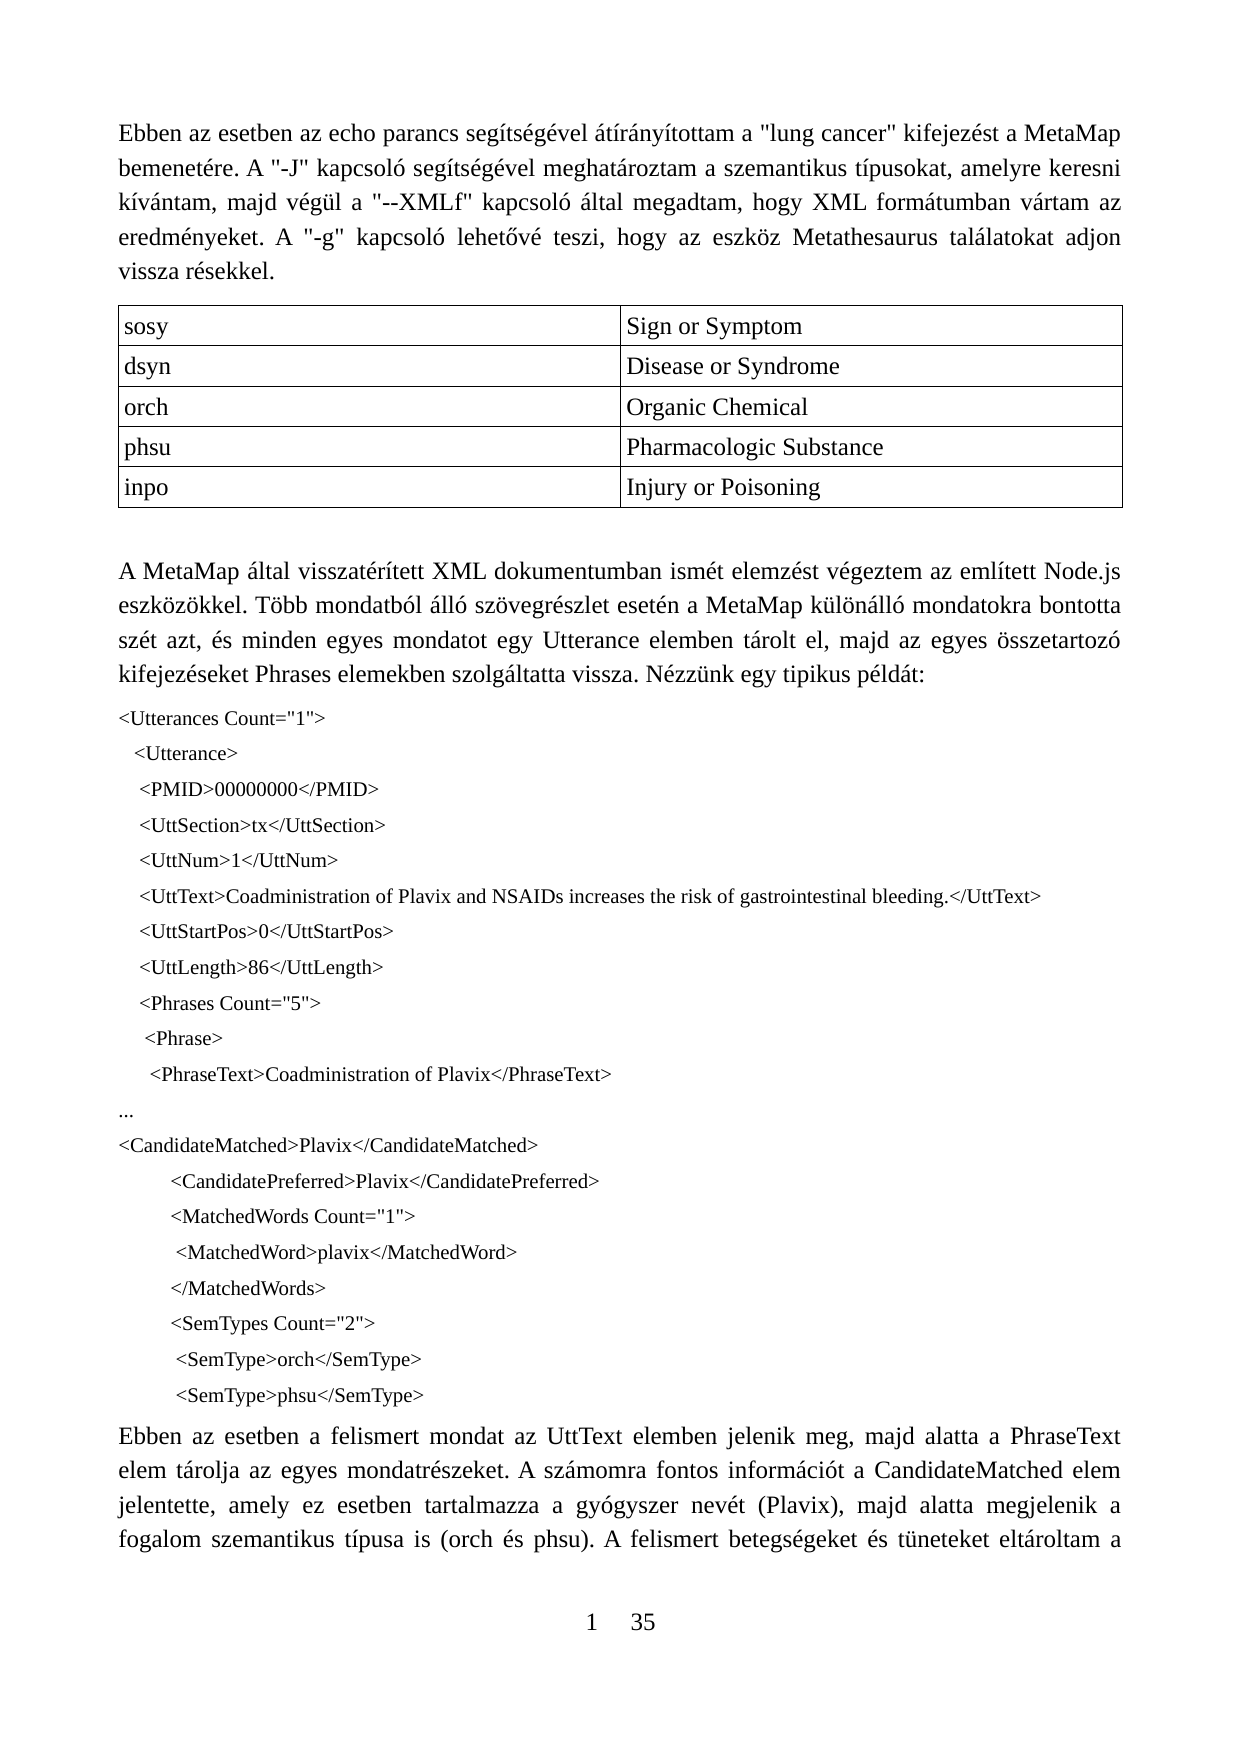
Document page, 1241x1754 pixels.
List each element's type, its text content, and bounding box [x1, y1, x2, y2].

subtitle <SemType>orch</SemType> [118, 1349, 1122, 1371]
subtitle <UttSection>tx</UttSection> [118, 815, 1122, 836]
subtitle <UttStartPos>0</UttStartPos> [118, 922, 1122, 943]
table_cell Pharmacologic Substance [621, 427, 1122, 466]
subtitle <Utterance> [118, 744, 1122, 765]
subtitle <Phrase> [118, 1029, 1122, 1050]
table_cell dsyn [119, 346, 620, 386]
subtitle <MatchedWords Count="1"> [118, 1207, 1122, 1228]
subtitle Ebben az esetben az echo parancs segítségével átírányítottam a "lung cancer" kifejezést a MetaMap bemenetére. A "-J" kapcsoló segítségével meghatároztam a szemantikus típusokat, amelyre keresni kívántam, majd végül a "--XMLf" kapcsoló által megadtam, hogy XML formátumban vártam az eredményeket. A "-g" kapcsoló lehetővé teszi, hogy az eszköz Metathesaurus találatokat adjon vissza résekkel. [118, 118, 1122, 285]
subtitle <CandidateMatched>Plavix</CandidateMatched> [118, 1136, 1122, 1157]
subtitle <Phrases Count="5"> [118, 993, 1122, 1014]
subtitle <UttText>Coadministration of Plavix and NSAIDs increases the risk of gastrointestinal bleeding.</UttText> [118, 886, 1122, 907]
table_cell Organic Chemical [621, 387, 1122, 426]
subtitle <UttLength>86</UttLength> [118, 958, 1122, 979]
table_cell phsu [119, 427, 620, 466]
subtitle <Utterances Count="1"> [118, 708, 1122, 729]
subtitle <SemType>phsu</SemType> [118, 1385, 1122, 1406]
subtitle </MatchedWords> [118, 1278, 1122, 1299]
subtitle <SemTypes Count="2"> [118, 1314, 1122, 1335]
table_cell Injury or Poisoning [621, 467, 1122, 507]
subtitle <MatchedWord>plavix</MatchedWord> [118, 1243, 1122, 1264]
subtitle <PMID>00000000</PMID> [118, 779, 1122, 801]
table_cell inpo [119, 467, 620, 507]
subtitle Ebben az esetben a felismert mondat az UttText elemben jelenik meg, majd alatta a PhraseText elem tárolja az egyes mondatrészeket. A számomra fontos információt a CandidateMatched elem jelentette, amely ez esetben tartalmazza a gyógyszer nevét (Plavix), majd alatta megjelenik a fogalom szemantikus típusa is (orch és phsu). A felismert betegségeket és tüneteket eltároltam a [118, 1421, 1122, 1553]
subtitle A MetaMap által visszatérített XML dokumentumban ismét elemzést végeztem az említett Node.js eszközökkel. Több mondatból álló szövegrészlet esetén a MetaMap különálló mondatokra bontotta szét azt, és minden egyes mondatot egy Utterance elemben tárolt el, majd az egyes összetartozó kifejezéseket Phrases elemekben szolgáltatta vissza. Nézzünk egy tipikus példát: [118, 556, 1122, 688]
subtitle <UttNum>1</UttNum> [118, 851, 1122, 872]
table_header Sign or Symptom [621, 306, 1122, 345]
subtitle ... [118, 1100, 1122, 1121]
subtitle <PhraseText>Coadministration of Plavix</PhraseText> [118, 1064, 1122, 1086]
subtitle <CandidatePreferred>Plavix</CandidatePreferred> [118, 1171, 1122, 1192]
table_cell orch [119, 387, 620, 426]
table_cell Disease or Syndrome [621, 346, 1122, 386]
table_header sosy [119, 306, 620, 345]
